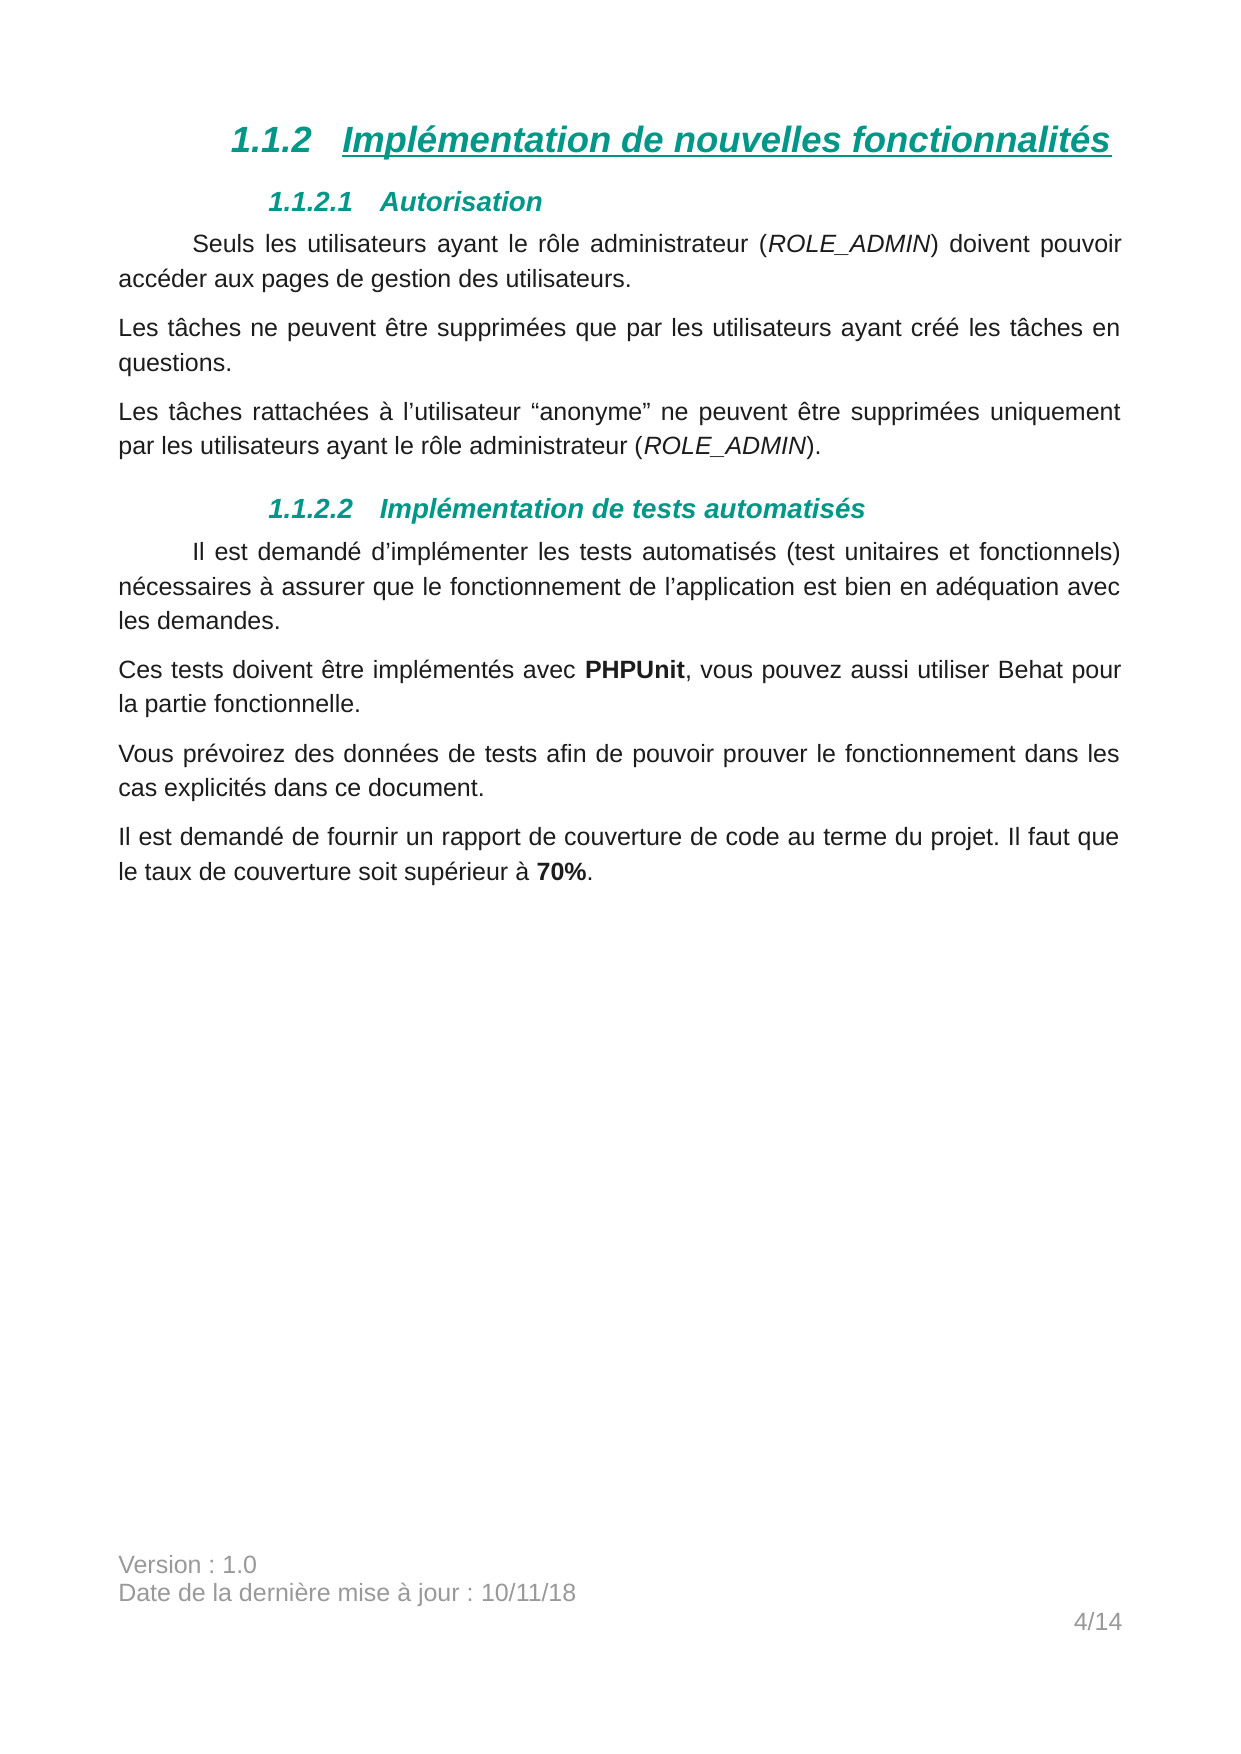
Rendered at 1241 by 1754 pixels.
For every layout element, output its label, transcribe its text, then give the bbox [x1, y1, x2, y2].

subtitle Autorisation [268, 185, 1122, 217]
text Il est demandé de fournir un rapport de couverture de code au terme du projet. Il faut que le taux de couverture soit supérieur à 70%. [118, 822, 1122, 885]
text Vous prévoirez des données de tests afin de pouvoir prouver le fonctionnement dans les cas explicités dans ce document. [118, 738, 1122, 802]
text Ces tests doivent être implémentés avec PHPUnit, vous pouvez aussi utiliser Behat pour la partie fonctionnelle. [118, 655, 1122, 718]
text Il est demandé d’implémenter les tests automatisés (test unitaires et fonctionnels) nécessaires à assurer que le fonctionnement de l’application est bien en adéquation avec les demandes. [118, 537, 1122, 635]
text Les tâches rattachées à l’utilisateur “anonyme” ne peuvent être supprimées uniquement par les utilisateurs ayant le rôle administrateur (ROLE_ADMIN). [118, 397, 1122, 460]
text Les tâches ne peuvent être supprimées que par les utilisateurs ayant créé les tâches en questions. [118, 313, 1122, 376]
text Seuls les utilisateurs ayant le rôle administrateur (ROLE_ADMIN) doivent pouvoir accéder aux pages de gestion des utilisateurs. [118, 229, 1122, 293]
subtitle Implémentation de nouvelles fonctionnalités [231, 118, 1122, 160]
subtitle Implémentation de tests automatisés [268, 493, 1122, 524]
